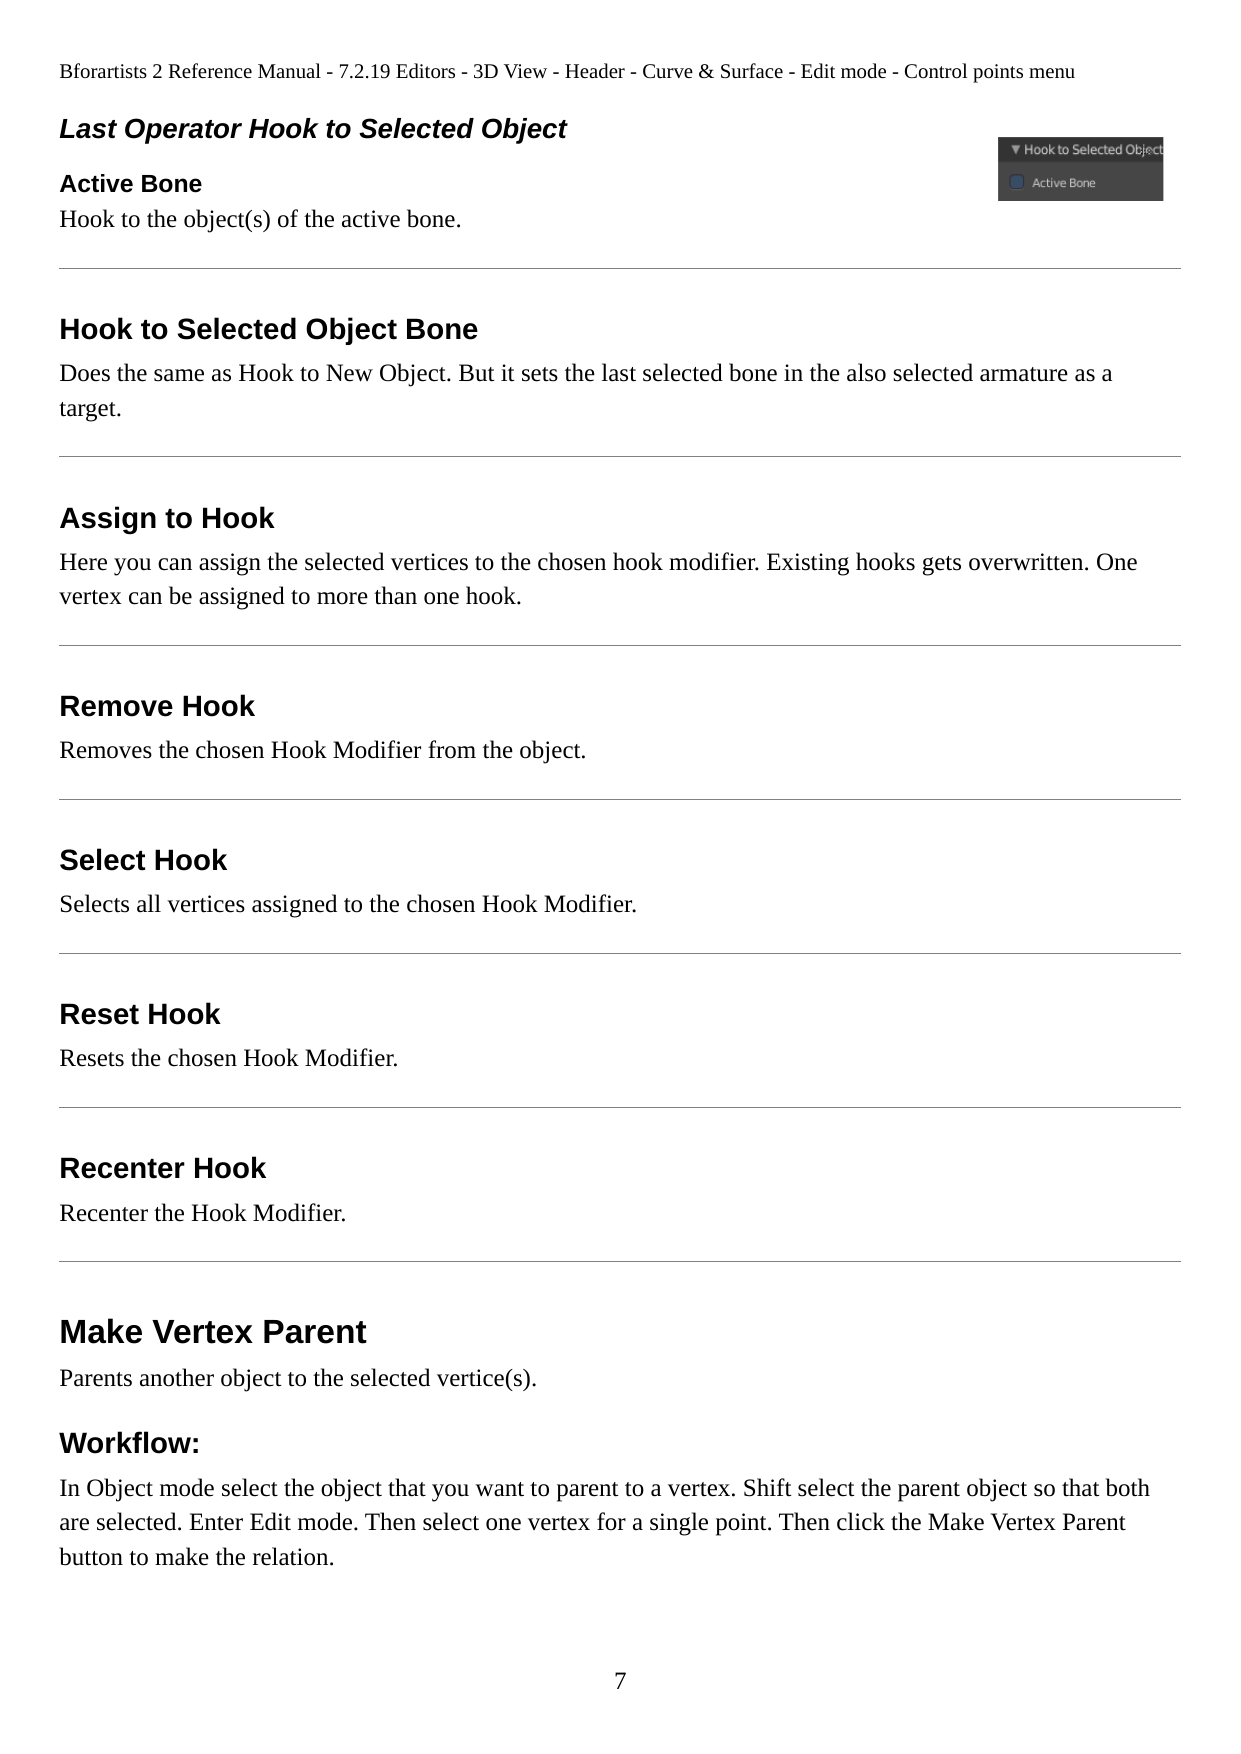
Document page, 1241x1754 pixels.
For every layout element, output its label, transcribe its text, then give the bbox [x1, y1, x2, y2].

text Selects all vertices assigned to the chosen Hook Modifier. [59, 889, 1181, 918]
text Removes the chosen Hook Modifier from the object. [59, 735, 1181, 764]
text Here you can assign the selected vertices to the chosen hook modifier. Existing hooks gets overwritten. One vertex can be assigned to more than one hook. [59, 547, 1181, 610]
subtitle Recenter Hook [59, 1151, 1181, 1185]
text Resets the chosen Hook Modifier. [59, 1043, 1181, 1072]
text Recenter the Hook Modifier. [59, 1198, 1181, 1226]
text In Object mode select the object that you want to parent to a vertex. Shift select the parent object so that both are selected. Enter Edit mode. Then select one vertex for a single point. Then click the Make Vertex Parent button to make the relation. [59, 1473, 1181, 1570]
subtitle Hook to Selected Object Bone [59, 312, 1181, 346]
subtitle Last Operator Hook to Selected Object [59, 113, 1181, 144]
subtitle [1164, 169, 1181, 198]
subtitle Active Bone [59, 169, 998, 198]
text Hook to the object(s) of the active bone. [59, 204, 1181, 233]
text Does the same as Hook to New Object. But it sets the last selected bone in the also selected armature as a target. [59, 358, 1181, 422]
text Parents another object to the selected vertice(s). [59, 1363, 1181, 1392]
subtitle Make Vertex Parent [59, 1312, 1181, 1350]
subtitle Workflow: [59, 1426, 1181, 1460]
subtitle Remove Hook [59, 689, 1181, 723]
subtitle Select Hook [59, 843, 1181, 877]
picture [998, 137, 1164, 201]
subtitle Assign to Hook [59, 501, 1181, 534]
subtitle Reset Hook [59, 997, 1181, 1031]
